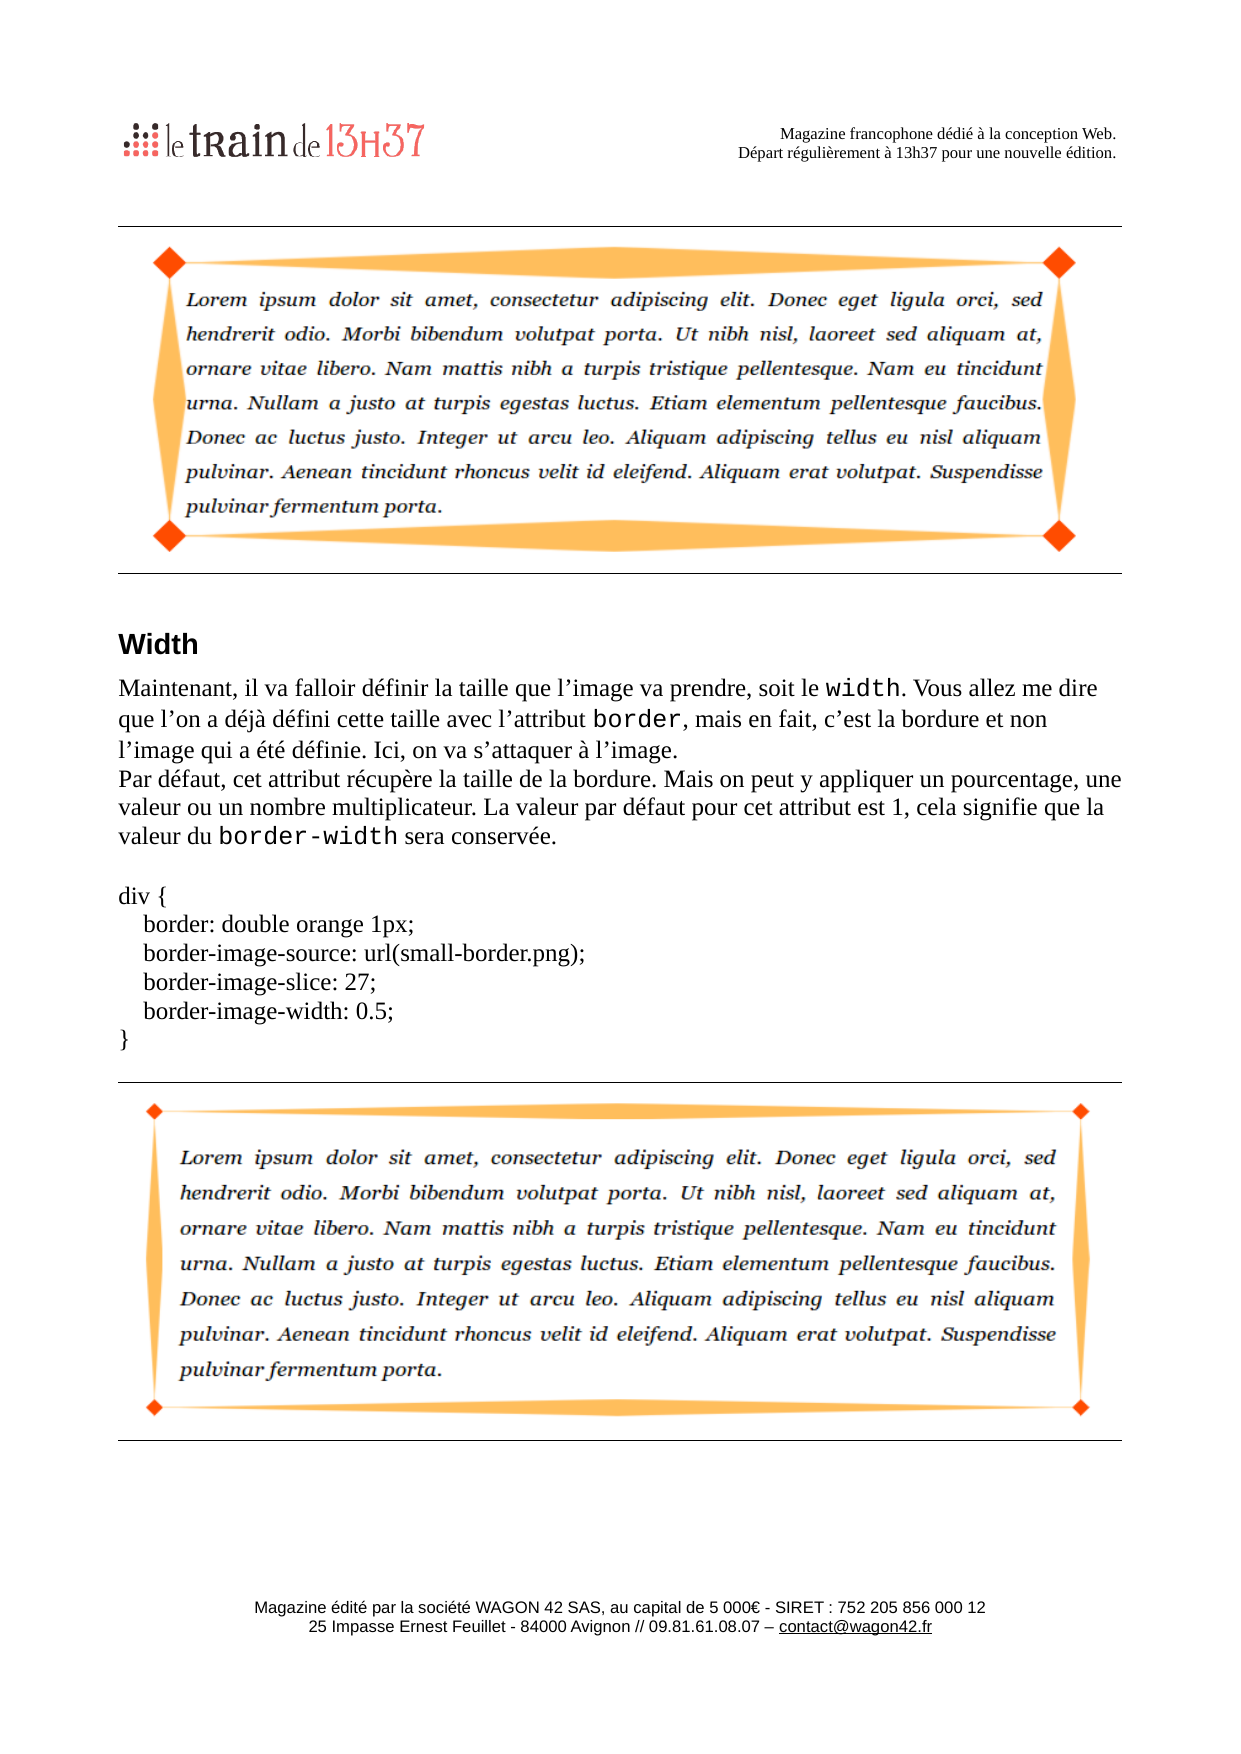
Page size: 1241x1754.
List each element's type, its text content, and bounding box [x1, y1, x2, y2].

picture [127, 235, 1114, 565]
text border-image-slice: 27; [118, 967, 1122, 996]
text div { [118, 881, 1122, 909]
text border: double orange 1px; [118, 909, 1122, 938]
picture [123, 123, 425, 157]
picture [127, 1091, 1114, 1431]
text border-image-width: 0.5; [118, 996, 1122, 1024]
text border-image-source: url(small-border.png); [118, 938, 1122, 967]
text } [118, 1024, 1122, 1053]
subtitle Width [118, 627, 1122, 661]
text Maintenant, il va falloir définir la taille que l’image va prendre, soit le width. Vous allez me dire que l’on a déjà défini cette taille avec l’attribut border, mais en fait, c’est la bordure et non l’image qui a été définie. Ici, on va s’attaquer à l’image. Par défaut, cet attribut récupère la taille de la bordure. Mais on peut y appliquer un pourcentage, une valeur ou un nombre multiplicateur. La valeur par défaut pour cet attribut est 1, cela signifie que la valeur du border-width sera conservée. [118, 673, 1122, 852]
